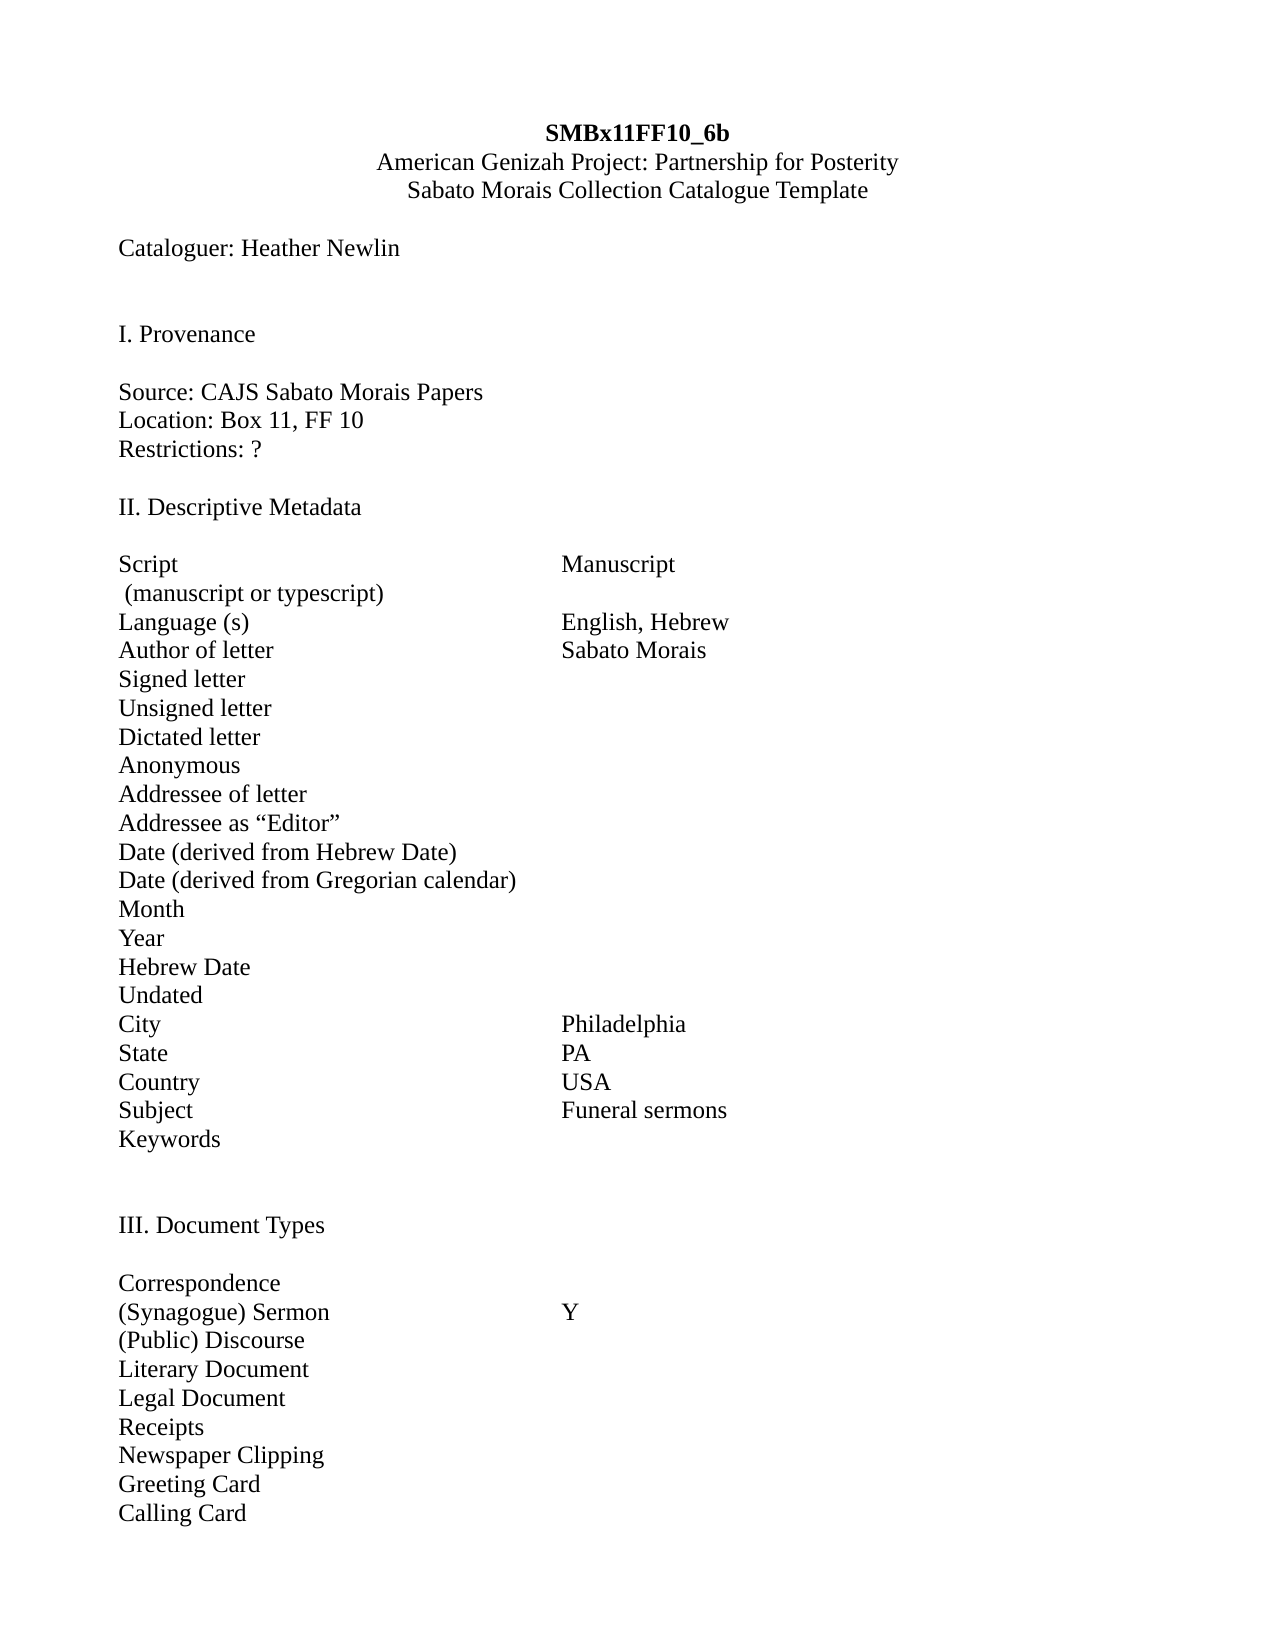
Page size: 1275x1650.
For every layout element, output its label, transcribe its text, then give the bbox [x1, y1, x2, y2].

text Undated [118, 981, 1157, 1009]
text I. Provenance [118, 319, 1157, 348]
text Date (derived from Hebrew Date) [118, 837, 1157, 866]
text (Synagogue) Sermon Y [118, 1297, 1157, 1326]
text Addressee as “Editor” [118, 808, 1157, 837]
text Newspaper Clipping [118, 1441, 1157, 1469]
text State PA [118, 1038, 1157, 1067]
text Restrictions: ? [118, 434, 1157, 463]
text Dictated letter [118, 722, 1157, 751]
text Correspondence [118, 1268, 1157, 1297]
text Script Manuscript [118, 549, 1157, 578]
text Receipts [118, 1412, 1157, 1441]
text Signed letter [118, 664, 1157, 693]
text II. Descriptive Metadata [118, 492, 1157, 521]
text Year [118, 923, 1157, 952]
text Keywords [118, 1124, 1157, 1153]
text SMBx11FF10_6b [118, 118, 1157, 147]
text Language (s) English, Hebrew [118, 607, 1157, 636]
text (Public) Discourse [118, 1326, 1157, 1354]
text (manuscript or typescript) [118, 578, 1157, 607]
text Anonymous [118, 751, 1157, 779]
text Legal Document [118, 1383, 1157, 1412]
text III. Document Types [118, 1211, 1157, 1239]
text Source: CAJS Sabato Morais Papers [118, 377, 1157, 406]
text Subject Funeral sermons [118, 1096, 1157, 1124]
text Unsigned letter [118, 693, 1157, 722]
text Sabato Morais Collection Catalogue Template [118, 176, 1157, 204]
text Location: Box 11, FF 10 [118, 406, 1157, 434]
text American Genizah Project: Partnership for Posterity [118, 147, 1157, 176]
text Greeting Card [118, 1469, 1157, 1498]
text Calling Card [118, 1498, 1157, 1527]
text Cataloguer: Heather Newlin [118, 233, 1157, 262]
text Month [118, 894, 1157, 923]
text Country USA [118, 1067, 1157, 1096]
text Author of letter Sabato Morais [118, 636, 1157, 664]
text City Philadelphia [118, 1009, 1157, 1038]
text Literary Document [118, 1354, 1157, 1383]
text Date (derived from Gregorian calendar) [118, 866, 1157, 894]
text Hebrew Date [118, 952, 1157, 981]
text Addressee of letter [118, 779, 1157, 808]
